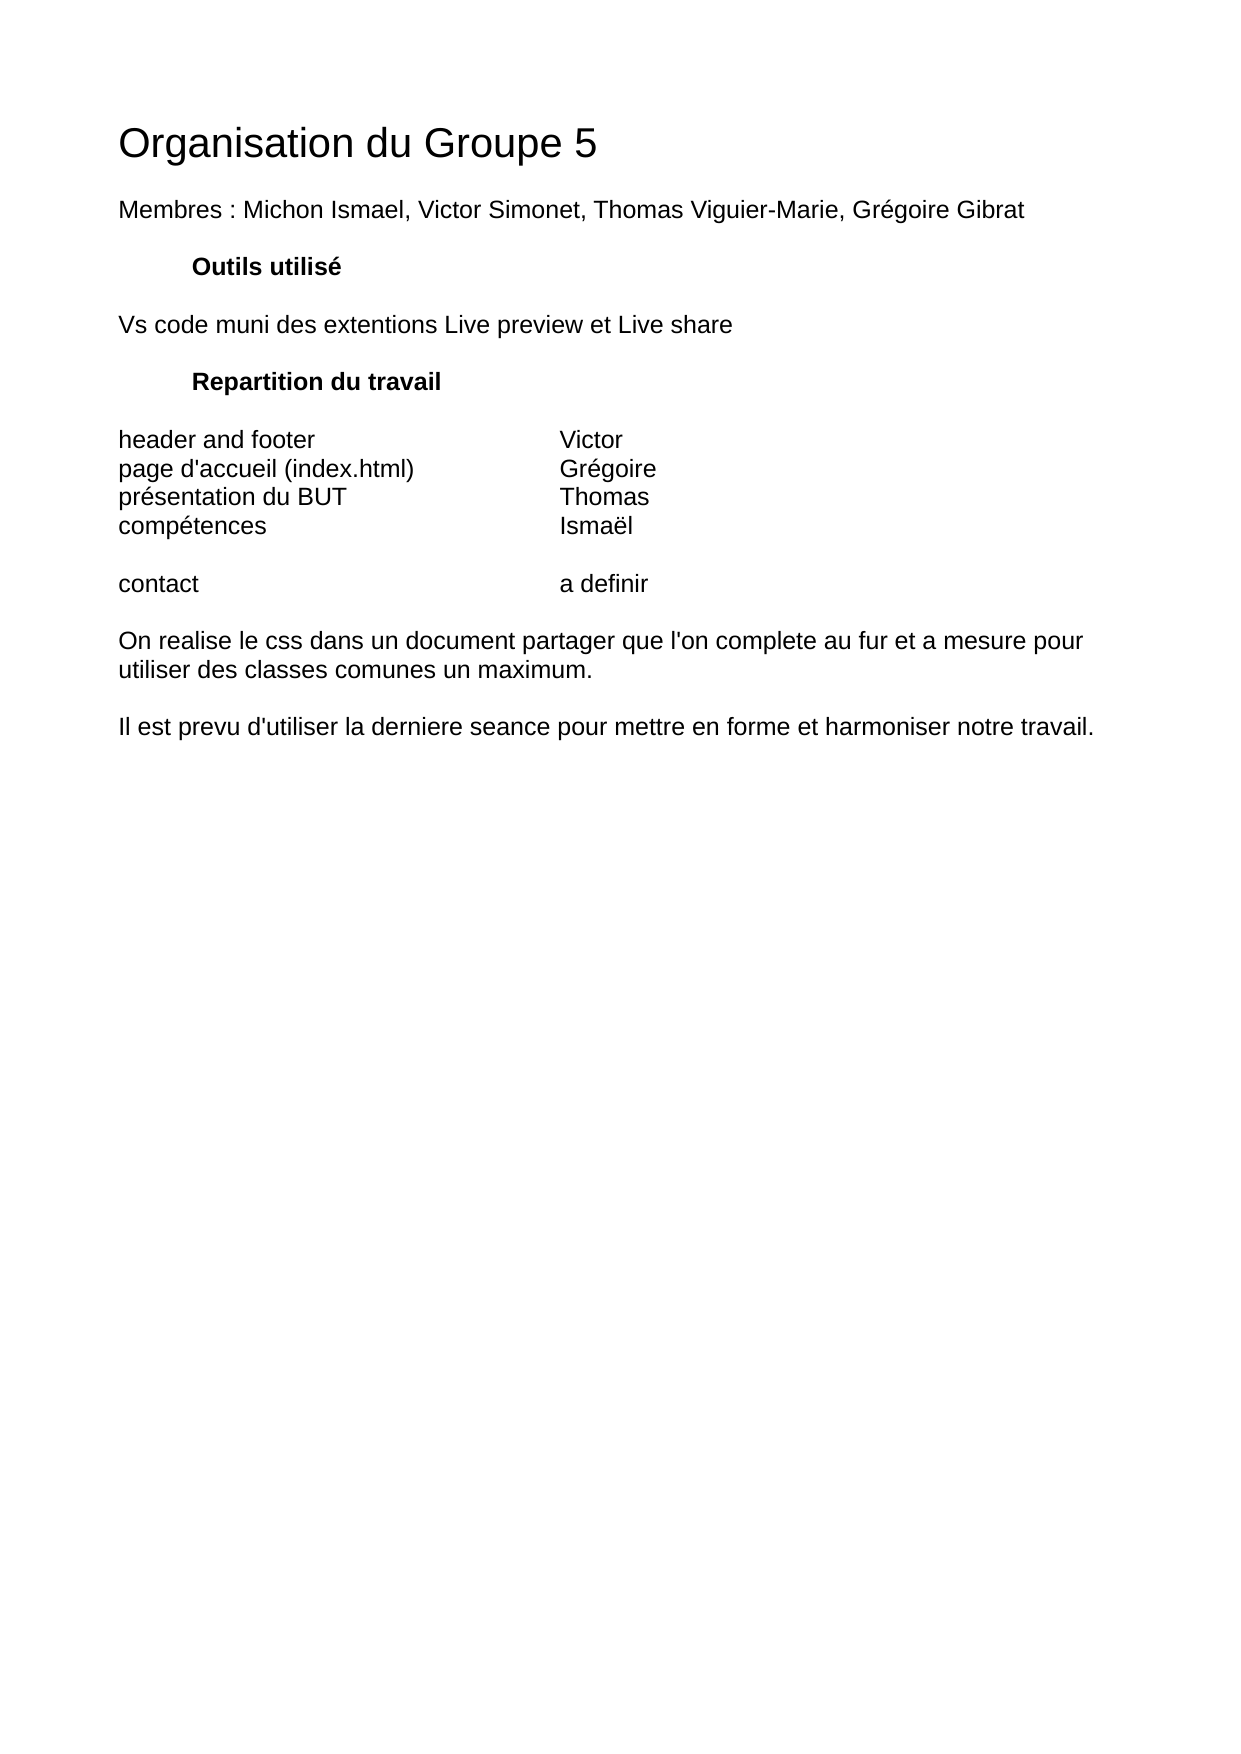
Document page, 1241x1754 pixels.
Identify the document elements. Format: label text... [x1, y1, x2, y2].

text Il est prevu d'utiliser la derniere seance pour mettre en forme et harmoniser notre travail. [118, 712, 1122, 741]
text Repartition du travail [118, 367, 1122, 396]
text Vs code muni des extentions Live preview et Live share [118, 310, 1122, 338]
text header and footer Victor [118, 425, 1122, 453]
text page d'accueil (index.html) Grégoire [118, 453, 1122, 482]
text Organisation du Groupe 5 [118, 118, 1122, 166]
text On realise le css dans un document partager que l'on complete au fur et a mesure pour utiliser des classes comunes un maximum. [118, 626, 1122, 683]
text compétences Ismaël [118, 511, 1122, 540]
text Membres : Michon Ismael, Victor Simonet, Thomas Viguier-Marie, Grégoire Gibrat [118, 195, 1122, 223]
text Outils utilisé [118, 252, 1122, 281]
text contact a definir [118, 568, 1122, 597]
text présentation du BUT Thomas [118, 482, 1122, 511]
